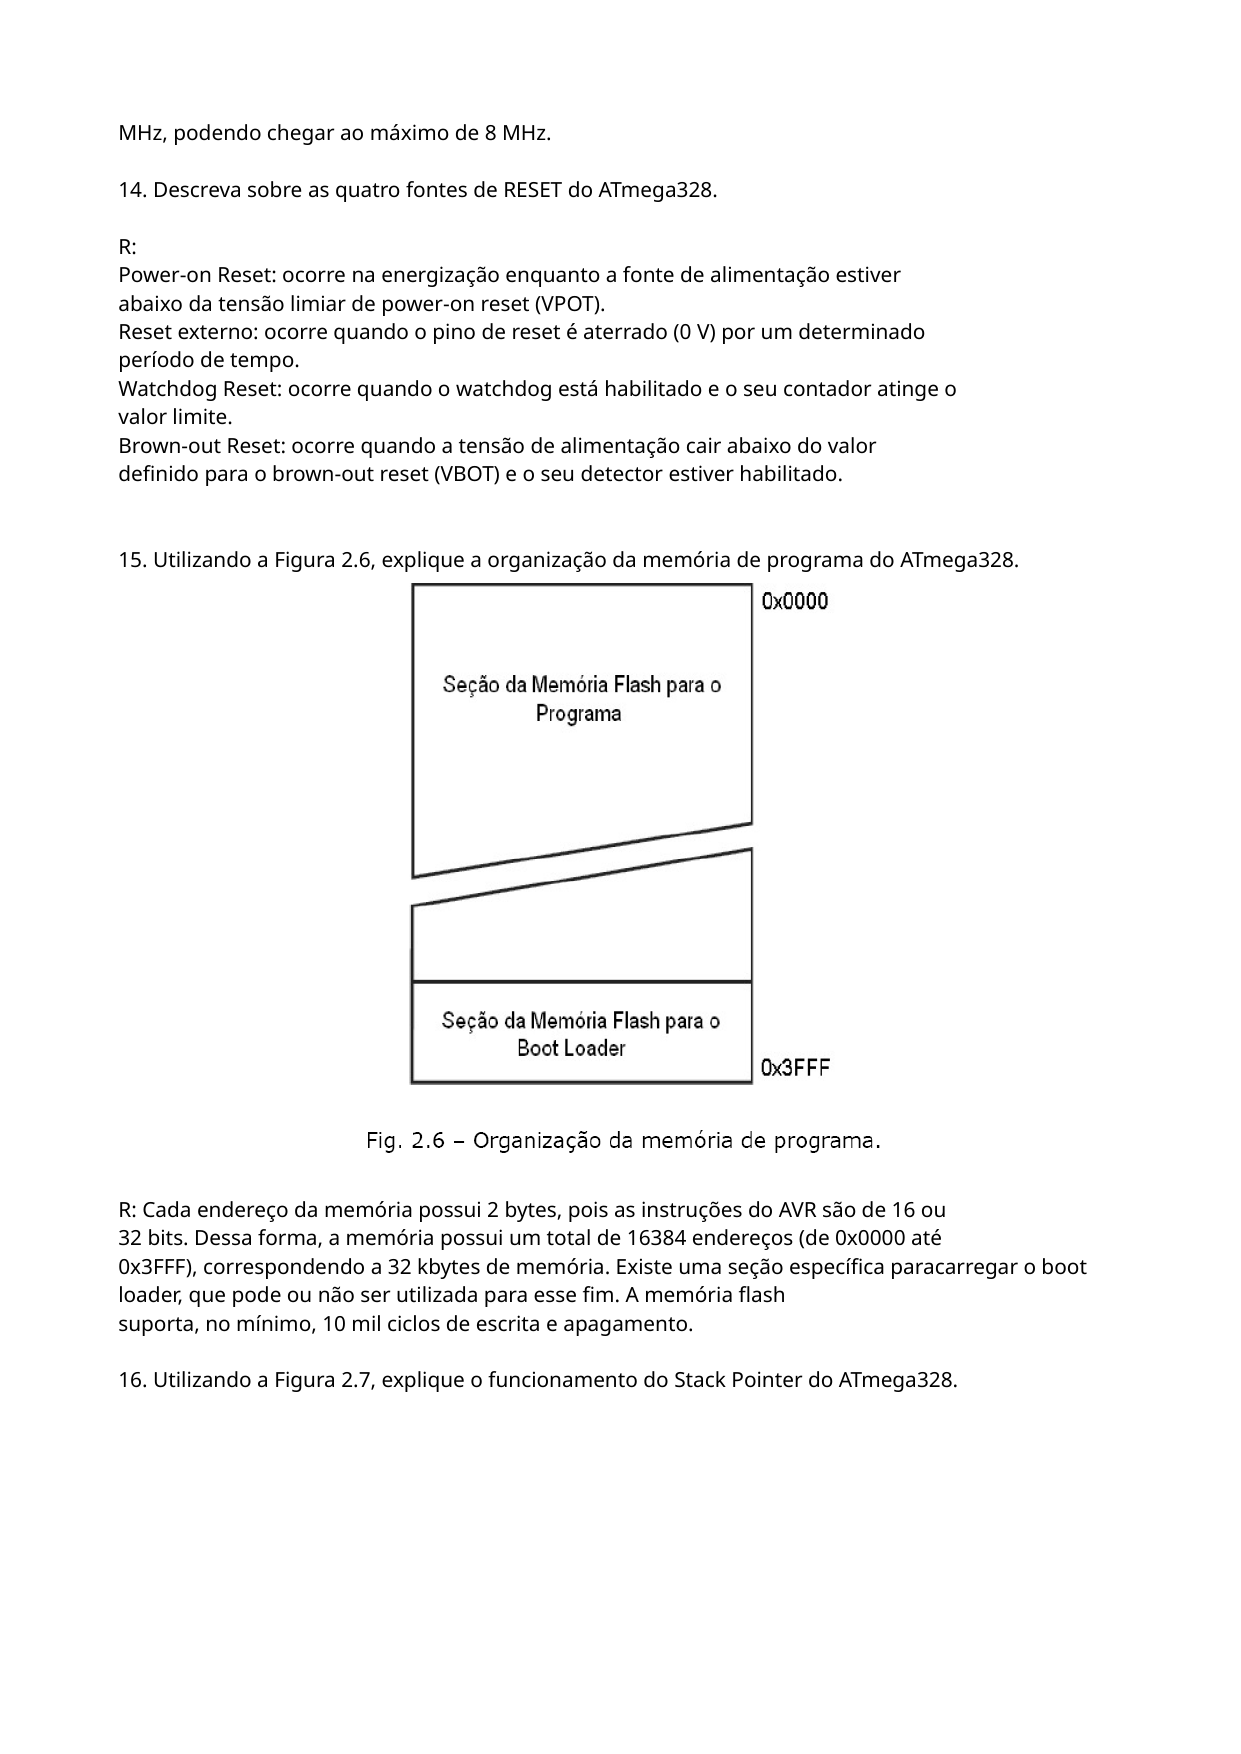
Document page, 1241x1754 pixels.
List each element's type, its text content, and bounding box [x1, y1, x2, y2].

text Reset externo: ocorre quando o pino de reset é aterrado (0 V) por um determinado [118, 317, 1122, 346]
text Watchdog Reset: ocorre quando o watchdog está habilitado e o seu contador atinge o [118, 374, 1122, 402]
picture [359, 573, 882, 1167]
text R: Cada endereço da memória possui 2 bytes, pois as instruções do AVR são de 16 ou [118, 1195, 1122, 1223]
text definido para o brown-out reset (VBOT) e o seu detector estiver habilitado. [118, 459, 1122, 488]
text MHz, podendo chegar ao máximo de 8 MHz. [118, 118, 1122, 147]
text 15. Utilizando a Figura 2.6, explique a organização da memória de programa do ATmega328. [118, 545, 1122, 573]
text R: [118, 232, 1122, 260]
text valor limite. [118, 402, 1122, 431]
text 16. Utilizando a Figura 2.7, explique o funcionamento do Stack Pointer do ATmega328. [118, 1366, 1122, 1394]
text Power-on Reset: ocorre na energização enquanto a fonte de alimentação estiver [118, 260, 1122, 289]
text 14. Descreva sobre as quatro fontes de RESET do ATmega328. [118, 175, 1122, 203]
text período de tempo. [118, 346, 1122, 374]
text 0x3FFF), correspondendo a 32 kbytes de memória. Existe uma seção específica paracarregar o boot loader, que pode ou não ser utilizada para esse fim. A memória flash [118, 1252, 1122, 1309]
text 32 bits. Dessa forma, a memória possui um total de 16384 endereços (de 0x0000 até [118, 1223, 1122, 1252]
text Brown-out Reset: ocorre quando a tensão de alimentação cair abaixo do valor [118, 431, 1122, 459]
text abaixo da tensão limiar de power-on reset (VPOT). [118, 289, 1122, 317]
text suporta, no mínimo, 10 mil ciclos de escrita e apagamento. [118, 1309, 1122, 1337]
